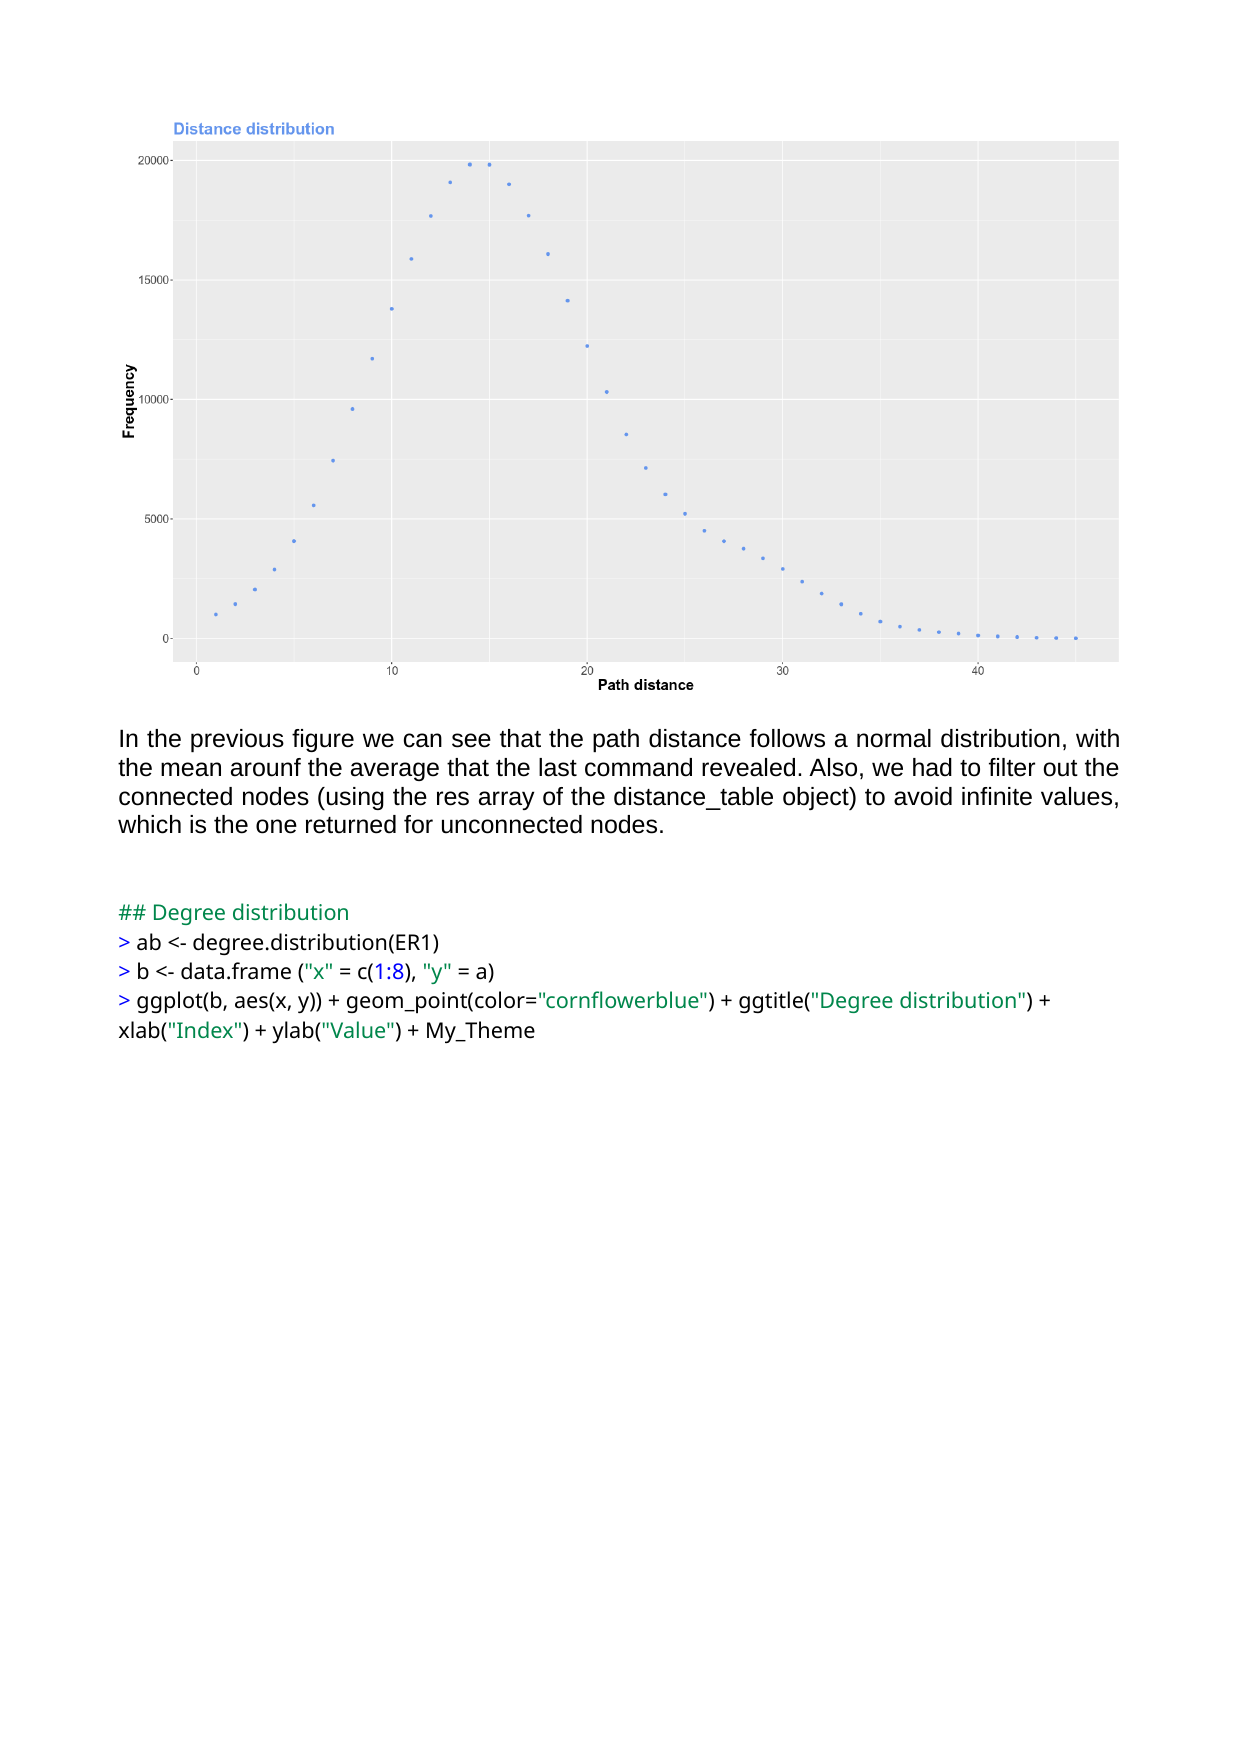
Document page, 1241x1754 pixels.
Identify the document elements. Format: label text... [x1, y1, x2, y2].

text In the previous figure we can see that the path distance follows a normal distribution, with the mean arounf the average that the last command revealed. Also, we had to filter out the connected nodes (using the res array of the distance_table object) to avoid infinite values, which is the one returned for unconnected nodes. [118, 724, 1122, 839]
text > b <- data.frame ("x" = c(1:8), "y" = a) [118, 956, 1122, 986]
text > ggplot(b, aes(x, y)) + geom_point(color="cornflowerblue") + ggtitle("Degree distribution") + xlab("Index") + ylab("Value") + My_Theme [118, 986, 1122, 1045]
text ## Degree distribution [118, 897, 1122, 927]
text > ab <- degree.distribution(ER1) [118, 927, 1122, 956]
picture [118, 118, 1123, 696]
